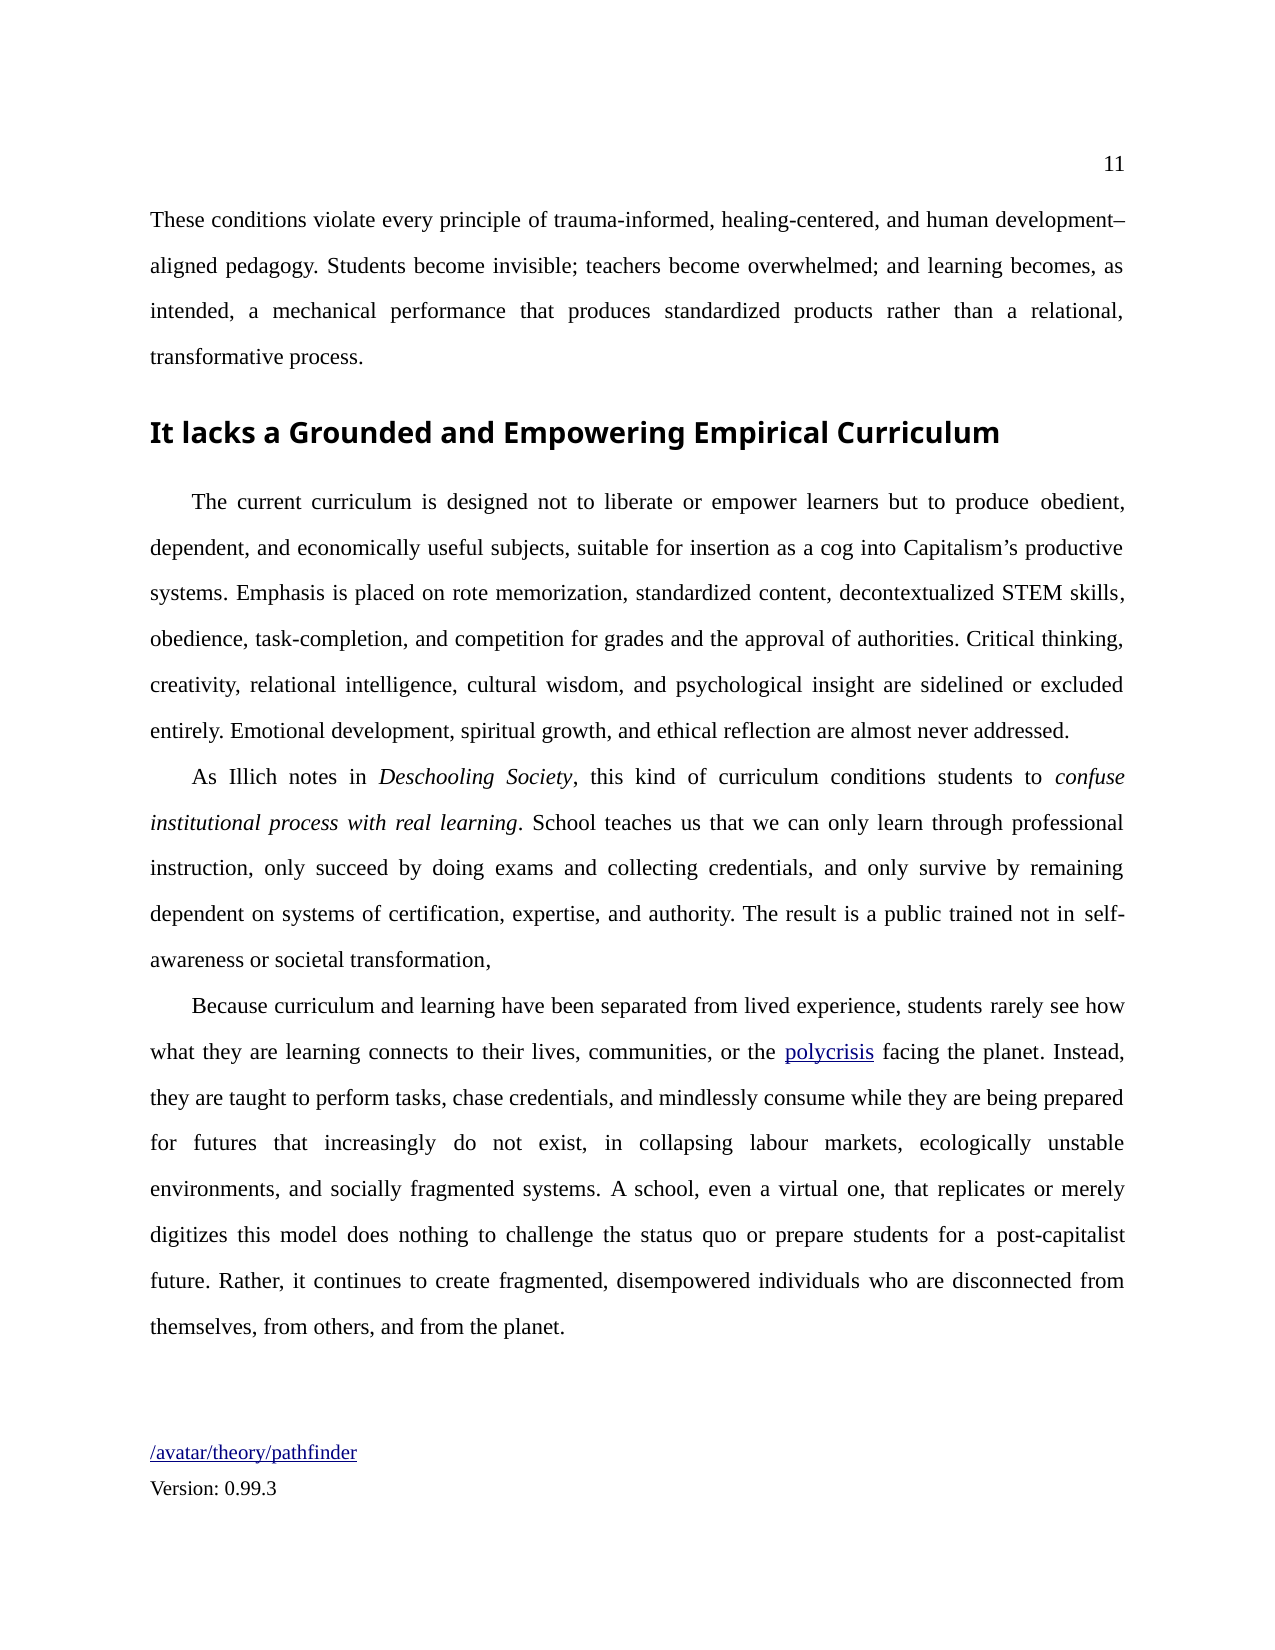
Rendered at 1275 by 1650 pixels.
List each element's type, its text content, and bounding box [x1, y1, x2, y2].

subtitle It lacks a Grounded and Empowering Empirical Curriculum [150, 413, 1125, 452]
text These conditions violate every principle of trauma-informed, healing-centered, and human development–aligned pedagogy. Students become invisible; teachers become overwhelmed; and learning becomes, as intended, a mechanical performance that produces standardized products rather than a relational, transformative process. [150, 206, 1125, 370]
text As Illich notes in Deschooling Society, this kind of curriculum conditions students to confuse institutional process with real learning. School teaches us that we can only learn through professional instruction, only succeed by doing exams and collecting credentials, and only survive by remaining dependent on systems of certification, expertise, and authority. The result is a public trained not in self-awareness or societal transformation, [150, 763, 1125, 972]
text Because curriculum and learning have been separated from lived experience, students rarely see how what they are learning connects to their lives, communities, or the polycrisis facing the planet. Instead, they are taught to perform tasks, chase credentials, and mindlessly consume while they are being prepared for futures that increasingly do not exist, in collapsing labour markets, ecologically unstable environments, and socially fragmented systems. A school, even a virtual one, that replicates or merely digitizes this model does nothing to challenge the status quo or prepare students for a post-capitalist future. Rather, it continues to create fragmented, disempowered individuals who are disconnected from themselves, from others, and from the planet. [150, 992, 1125, 1339]
text The current curriculum is designed not to liberate or empower learners but to produce obedient, dependent, and economically useful subjects, suitable for insertion as a cog into Capitalism’s productive systems. Emphasis is placed on rote memorization, standardized content, decontextualized STEM skills, obedience, task-completion, and competition for grades and the approval of authorities. Critical thinking, creativity, relational intelligence, cultural wisdom, and psychological insight are sidelined or excluded entirely. Emotional development, spiritual growth, and ethical reflection are almost never addressed. [150, 488, 1125, 743]
